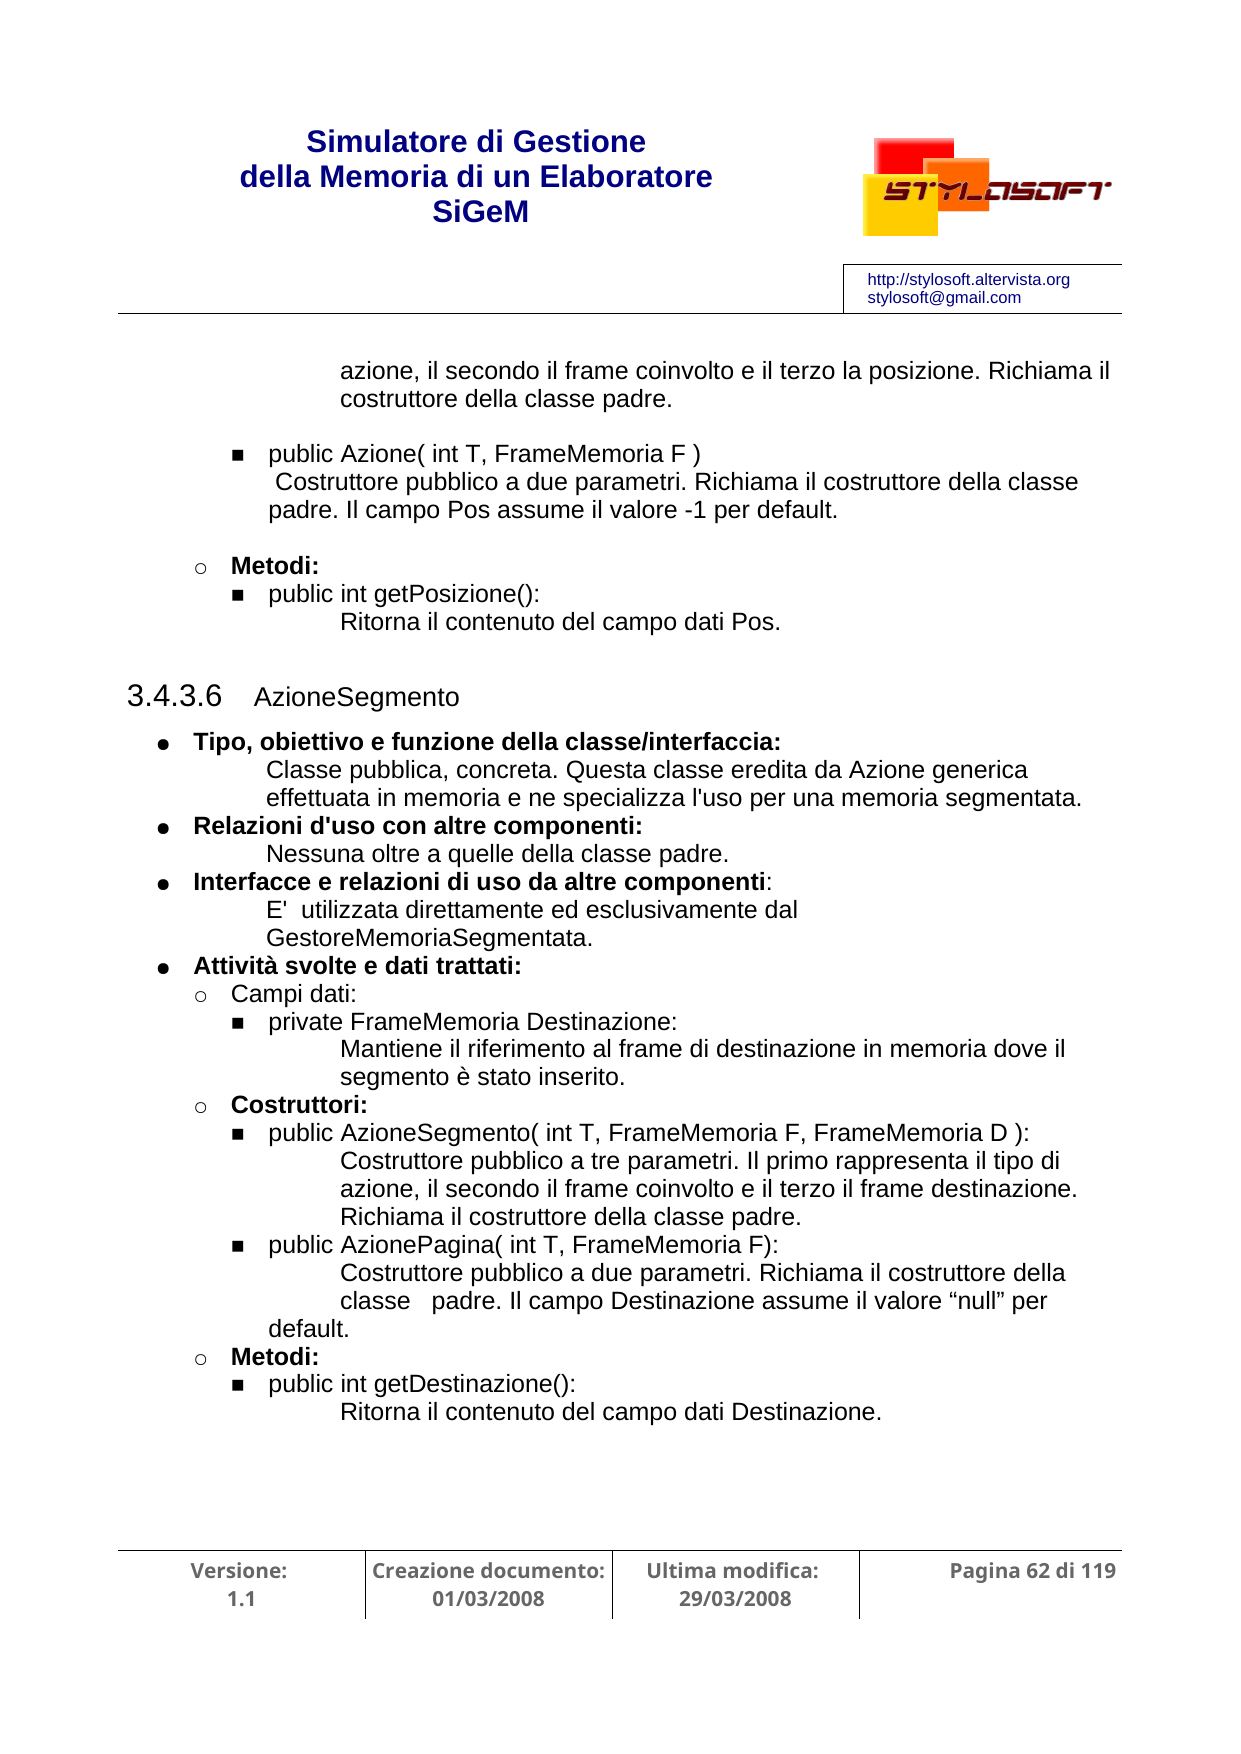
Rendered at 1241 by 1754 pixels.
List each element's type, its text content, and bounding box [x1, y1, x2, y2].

list public int getDestinazione(): Ritorna il contenuto del campo dati Destinazione. [231, 1370, 1122, 1426]
subtitle AzioneSegmento [118, 678, 1122, 713]
list azione, il secondo il frame coinvolto e il terzo la posizione. Richiama il costruttore della classe padre. [231, 357, 1122, 412]
list Metodi: [193, 1342, 1122, 1370]
list public Azione( int T, FrameMemoria F ) Costruttore pubblico a due parametri. Richiama il costruttore della classe padre. Il campo Pos assume il valore -1 per default. [231, 440, 1122, 524]
list Relazioni d'uso con altre componenti: Nessuna oltre a quelle della classe padre. [156, 812, 1122, 868]
list Metodi: [193, 552, 1122, 580]
list Attività svolte e dati trattati: [156, 951, 1122, 979]
list Interfacce e relazioni di uso da altre componenti: E' utilizzata direttamente ed esclusivamente dal GestoreMemoriaSegmentata. [156, 868, 1122, 951]
list private FrameMemoria Destinazione: Mantiene il riferimento al frame di destinazione in memoria dove il segmento è stato inserito. [231, 1007, 1122, 1091]
list public AzionePagina( int T, FrameMemoria F): Costruttore pubblico a due parametri. Richiama il costruttore della classe padre. Il campo Destinazione assume il valore “null” per default. [231, 1231, 1122, 1342]
picture [848, 123, 1117, 247]
list Campi dati: [193, 979, 1122, 1007]
list public AzioneSegmento( int T, FrameMemoria F, FrameMemoria D ): Costruttore pubblico a tre parametri. Il primo rappresenta il tipo di azione, il secondo il frame coinvolto e il terzo il frame destinazione. Richiama il costruttore della classe padre. [231, 1119, 1122, 1231]
list public int getPosizione(): Ritorna il contenuto del campo dati Pos. [231, 580, 1122, 636]
list Costruttori: [193, 1091, 1122, 1119]
list Tipo, obiettivo e funzione della classe/interfaccia: Classe pubblica, concreta. Questa classe eredita da Azione generica effettuata in memoria e ne specializza l'uso per una memoria segmentata. [156, 728, 1122, 812]
